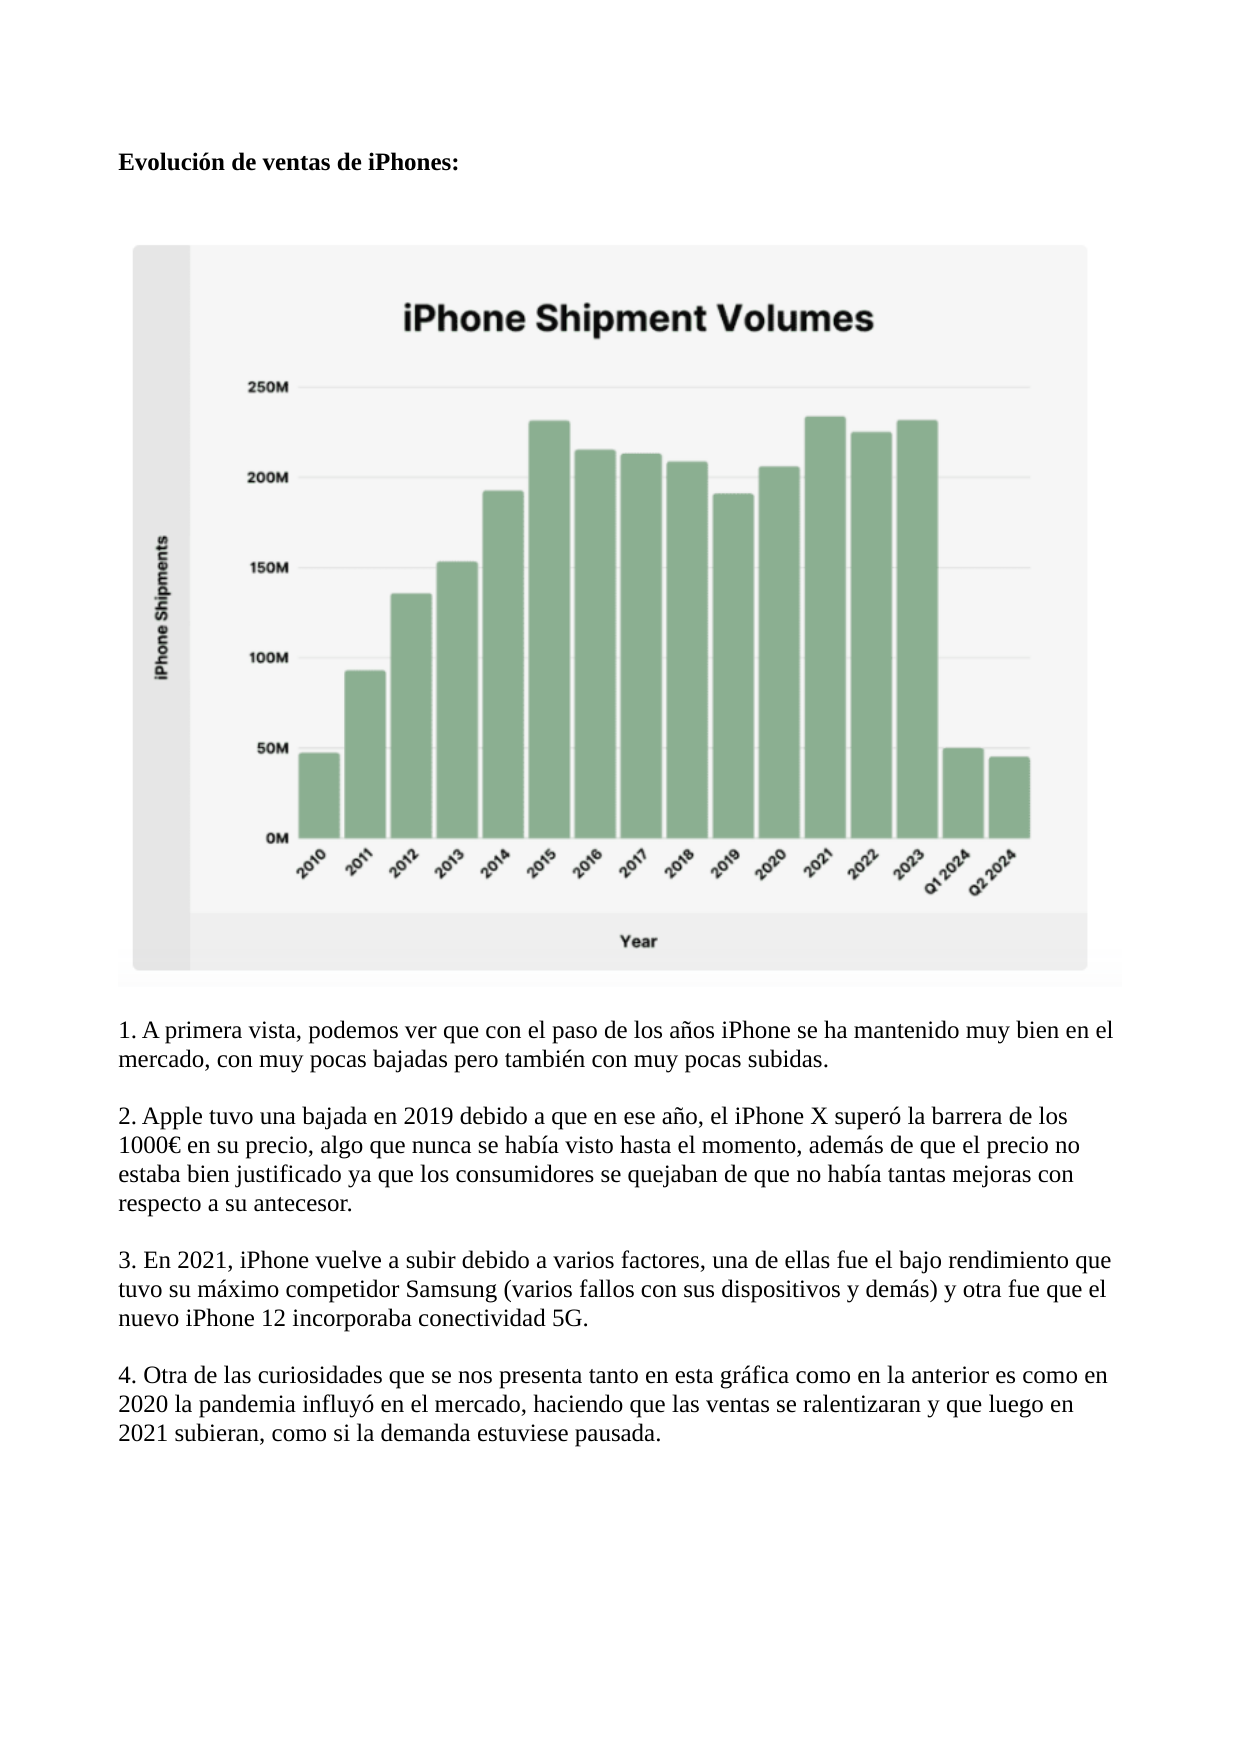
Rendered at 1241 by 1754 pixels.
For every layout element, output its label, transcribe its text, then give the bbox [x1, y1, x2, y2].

text 4. Otra de las curiosidades que se nos presenta tanto en esta gráfica como en la anterior es como en 2020 la pandemia influyó en el mercado, haciendo que las ventas se ralentizaran y que luego en 2021 subieran, como si la demanda estuviese pausada. [118, 1360, 1122, 1446]
text 3. En 2021, iPhone vuelve a subir debido a varios factores, una de ellas fue el bajo rendimiento que tuvo su máximo competidor Samsung (varios fallos con sus dispositivos y demás) y otra fue que el nuevo iPhone 12 incorporaba conectividad 5G. [118, 1245, 1122, 1331]
text 1. A primera vista, podemos ver que con el paso de los años iPhone se ha mantenido muy bien en el mercado, con muy pocas bajadas pero también con muy pocas subidas. [118, 1015, 1122, 1073]
text Evolución de ventas de iPhones: [118, 147, 1122, 176]
text 2. Apple tuvo una bajada en 2019 debido a que en ese año, el iPhone X superó la barrera de los 1000€ en su precio, algo que nunca se había visto hasta el momento, además de que el precio no estaba bien justificado ya que los consumidores se quejaban de que no había tantas mejoras con respecto a su antecesor. [118, 1101, 1122, 1216]
picture [118, 233, 1123, 987]
